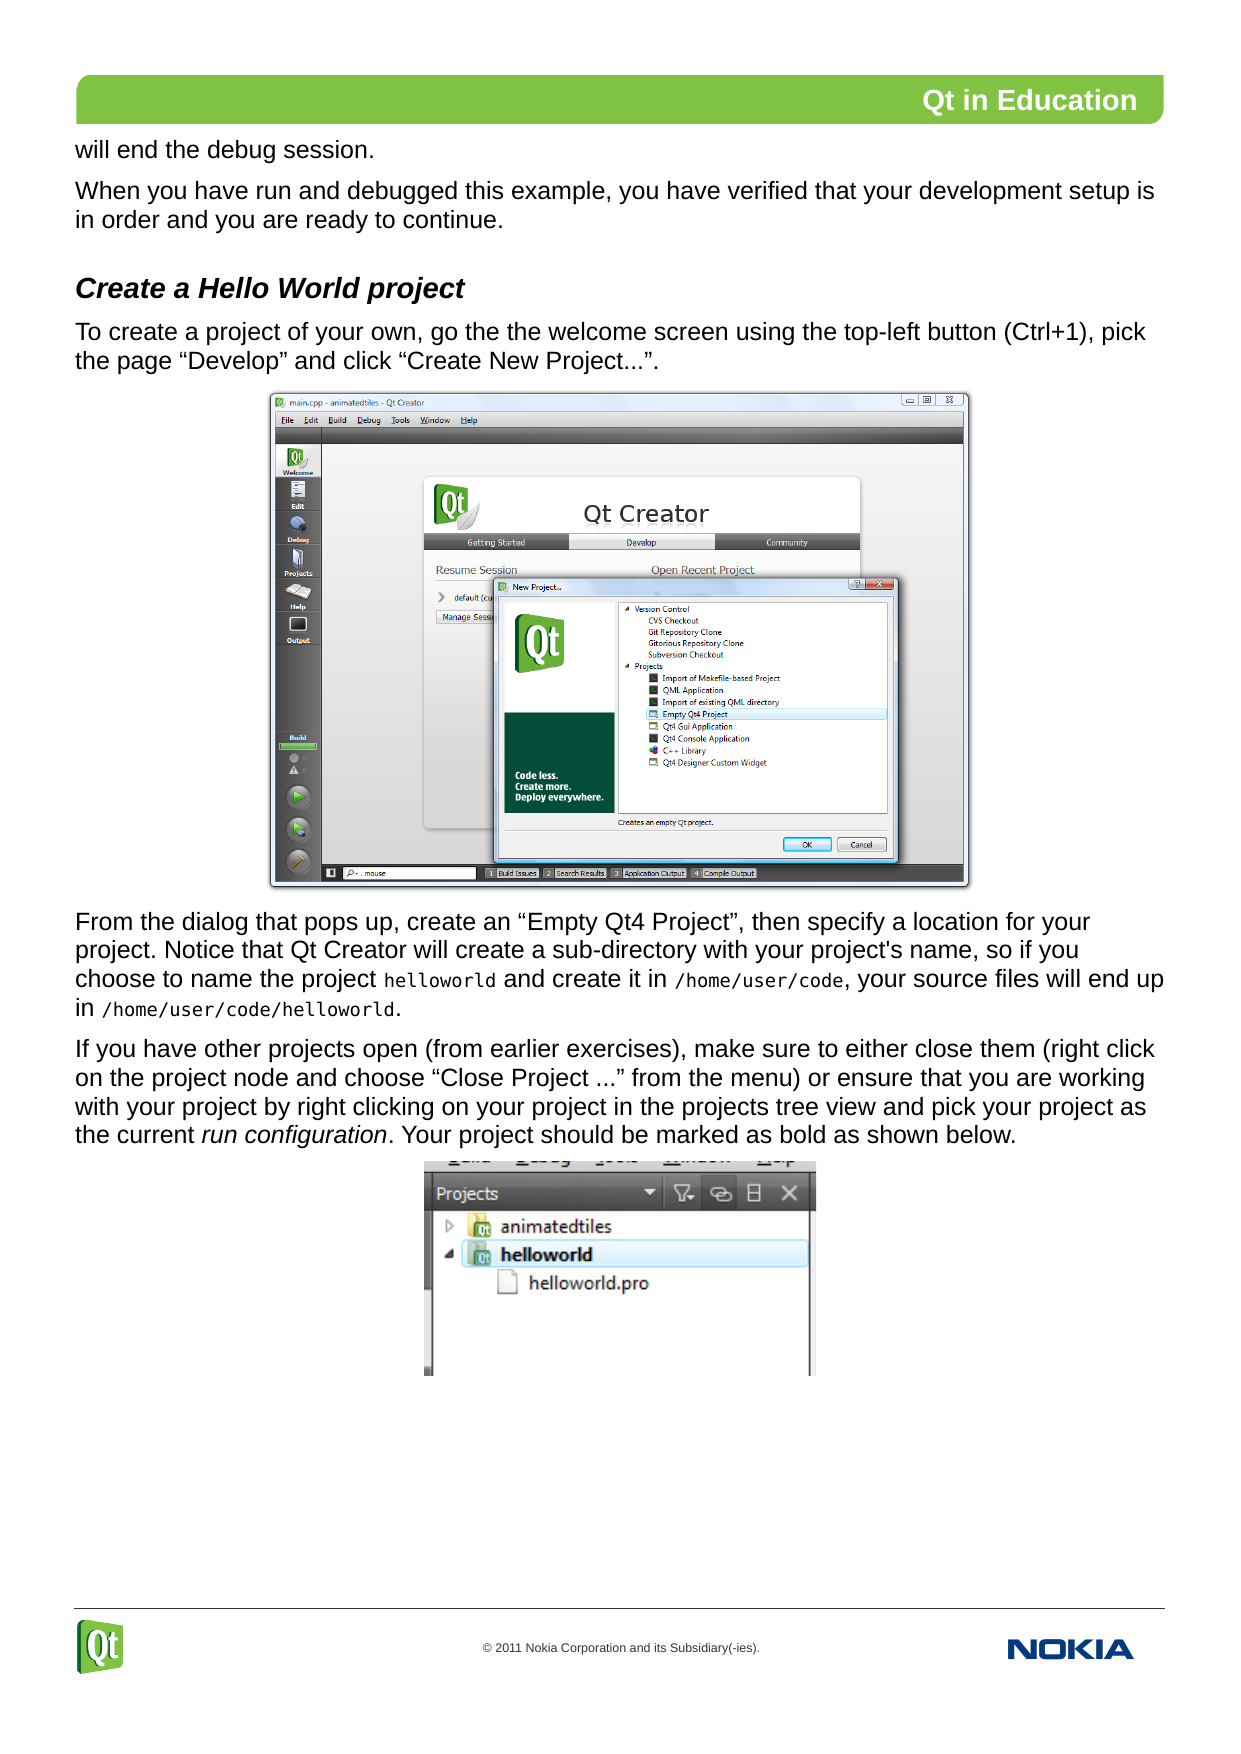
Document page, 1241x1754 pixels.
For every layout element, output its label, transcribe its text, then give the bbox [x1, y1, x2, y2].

text From the dialog that pops up, create an “Empty Qt4 Project”, then specify a location for your project. Notice that Qt Creator will create a sub-directory with your project's name, so if you choose to name the project helloworld and create it in /home/user/code, your source files will end up in /home/user/code/helloworld. [75, 906, 1165, 1021]
picture [73, 1615, 127, 1679]
picture [978, 1610, 1164, 1688]
picture [424, 1161, 817, 1376]
subtitle Create a Hello World project [75, 271, 1165, 305]
picture [76, 75, 1164, 124]
text If you have other projects open (from earlier exercises), make sure to either close them (right click on the project node and choose “Close Project ...” from the menu) or ensure that you are working with your project by right clicking on your project in the projects tree view and pick your project as the current run configuration. Your project should be marked as bold as shown below. [75, 1034, 1165, 1149]
text When you have run and debugged this example, you have verified that your development setup is in order and you are ready to continue. [75, 176, 1165, 234]
picture [265, 387, 975, 894]
text will end the debug session. [75, 135, 1165, 164]
text To create a project of your own, go the the welcome screen using the top-left button (Ctrl+1), pick the page “Develop” and click “Create New Project...”. [75, 317, 1165, 375]
